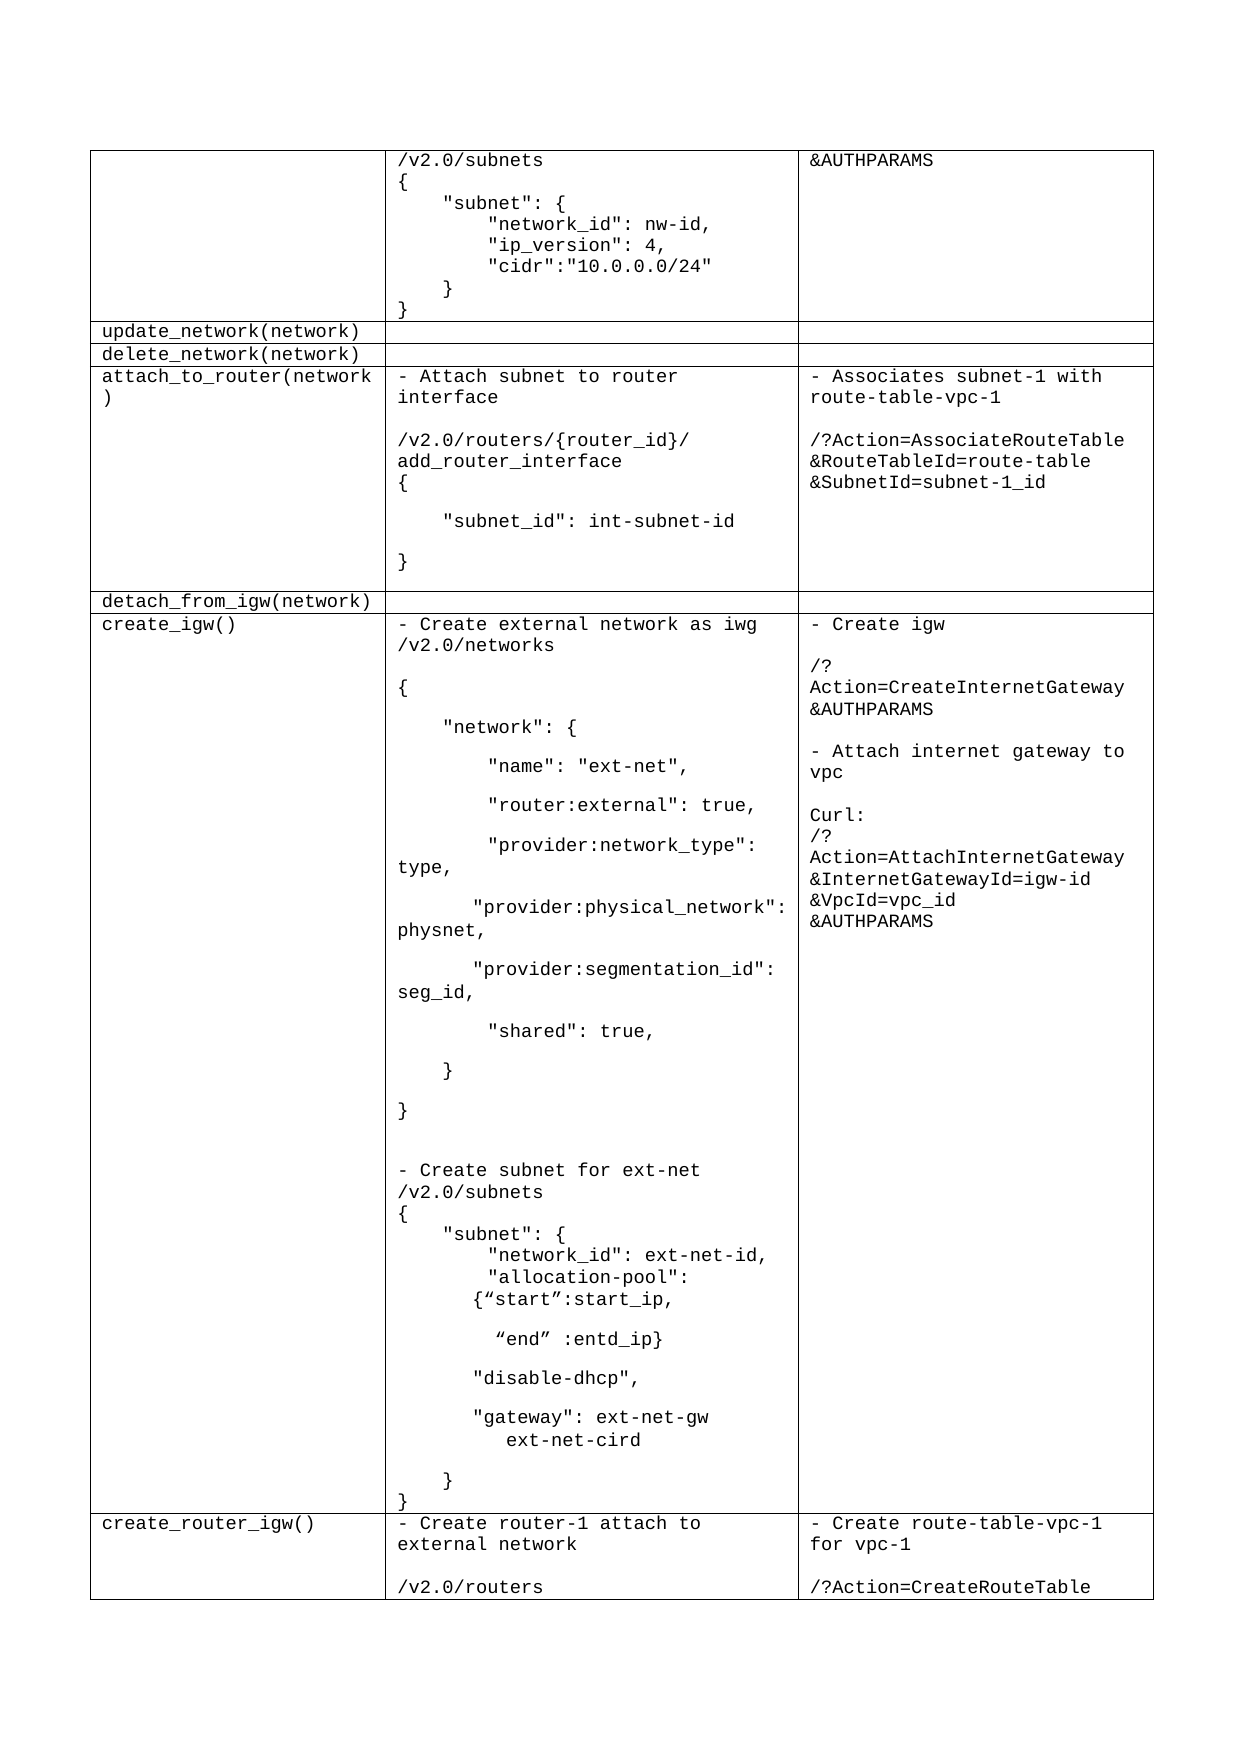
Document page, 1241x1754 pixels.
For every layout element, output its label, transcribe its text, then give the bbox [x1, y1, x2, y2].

table_cell [386, 592, 798, 613]
table_cell &AUTHPARAMS [799, 151, 1153, 321]
table_cell create_router_igw() [91, 1514, 385, 1599]
table_cell - Associates subnet-1 with route-table-vpc-1 /?Action=AssociateRouteTable &RouteTableId=route-table &SubnetId=subnet-1_id [799, 367, 1153, 591]
table_cell [91, 151, 385, 321]
table_cell [799, 322, 1153, 343]
table_cell - Attach subnet to router interface /v2.0/routers/​{router_id}​/add_router_interface { "subnet_id": int-subnet-id } [386, 367, 798, 591]
table_cell delete_network(network) [91, 344, 385, 366]
table_cell [386, 344, 798, 366]
table_cell - Create router-1 attach to external network /v2.0/routers [386, 1514, 798, 1599]
table_cell update_network(network) [91, 322, 385, 343]
table_cell - Create igw /?Action=CreateInternetGateway &AUTHPARAMS - Attach internet gateway to vpc Curl: /?Action=AttachInternetGateway &InternetGatewayId=igw-id &VpcId=vpc_id &AUTHPARAMS [799, 614, 1153, 1513]
table_cell [799, 344, 1153, 366]
table_cell [386, 322, 798, 343]
table_cell - Create route-table-vpc-1 for vpc-1 /?Action=CreateRouteTable [799, 1514, 1153, 1599]
table_cell /v2.0/subnets { "subnet": { "network_id": nw-id, "ip_version": 4, "cidr":"10.0.0.0/24" } } [386, 151, 798, 321]
table_cell attach_to_router(network) [91, 367, 385, 591]
table_cell detach_from_igw(network) [91, 592, 385, 613]
table_cell [799, 592, 1153, 613]
table_cell create_igw() [91, 614, 385, 1513]
table_cell - Create external network as iwg /v2.0/networks { "network": { "name": "ext-net", "router:external": true, "provider:network_type": type, "provider:physical_network": physnet, "provider:segmentation_id": seg_id, "shared": true, } } - Create subnet for ext-net /v2.0/subnets { "subnet": { "network_id": ext-net-id, "allocation-pool": {“start”:start_ip, “end” :entd_ip} "disable-dhcp", "gateway": ext-net-gw ext-net-cird } } [386, 614, 798, 1513]
